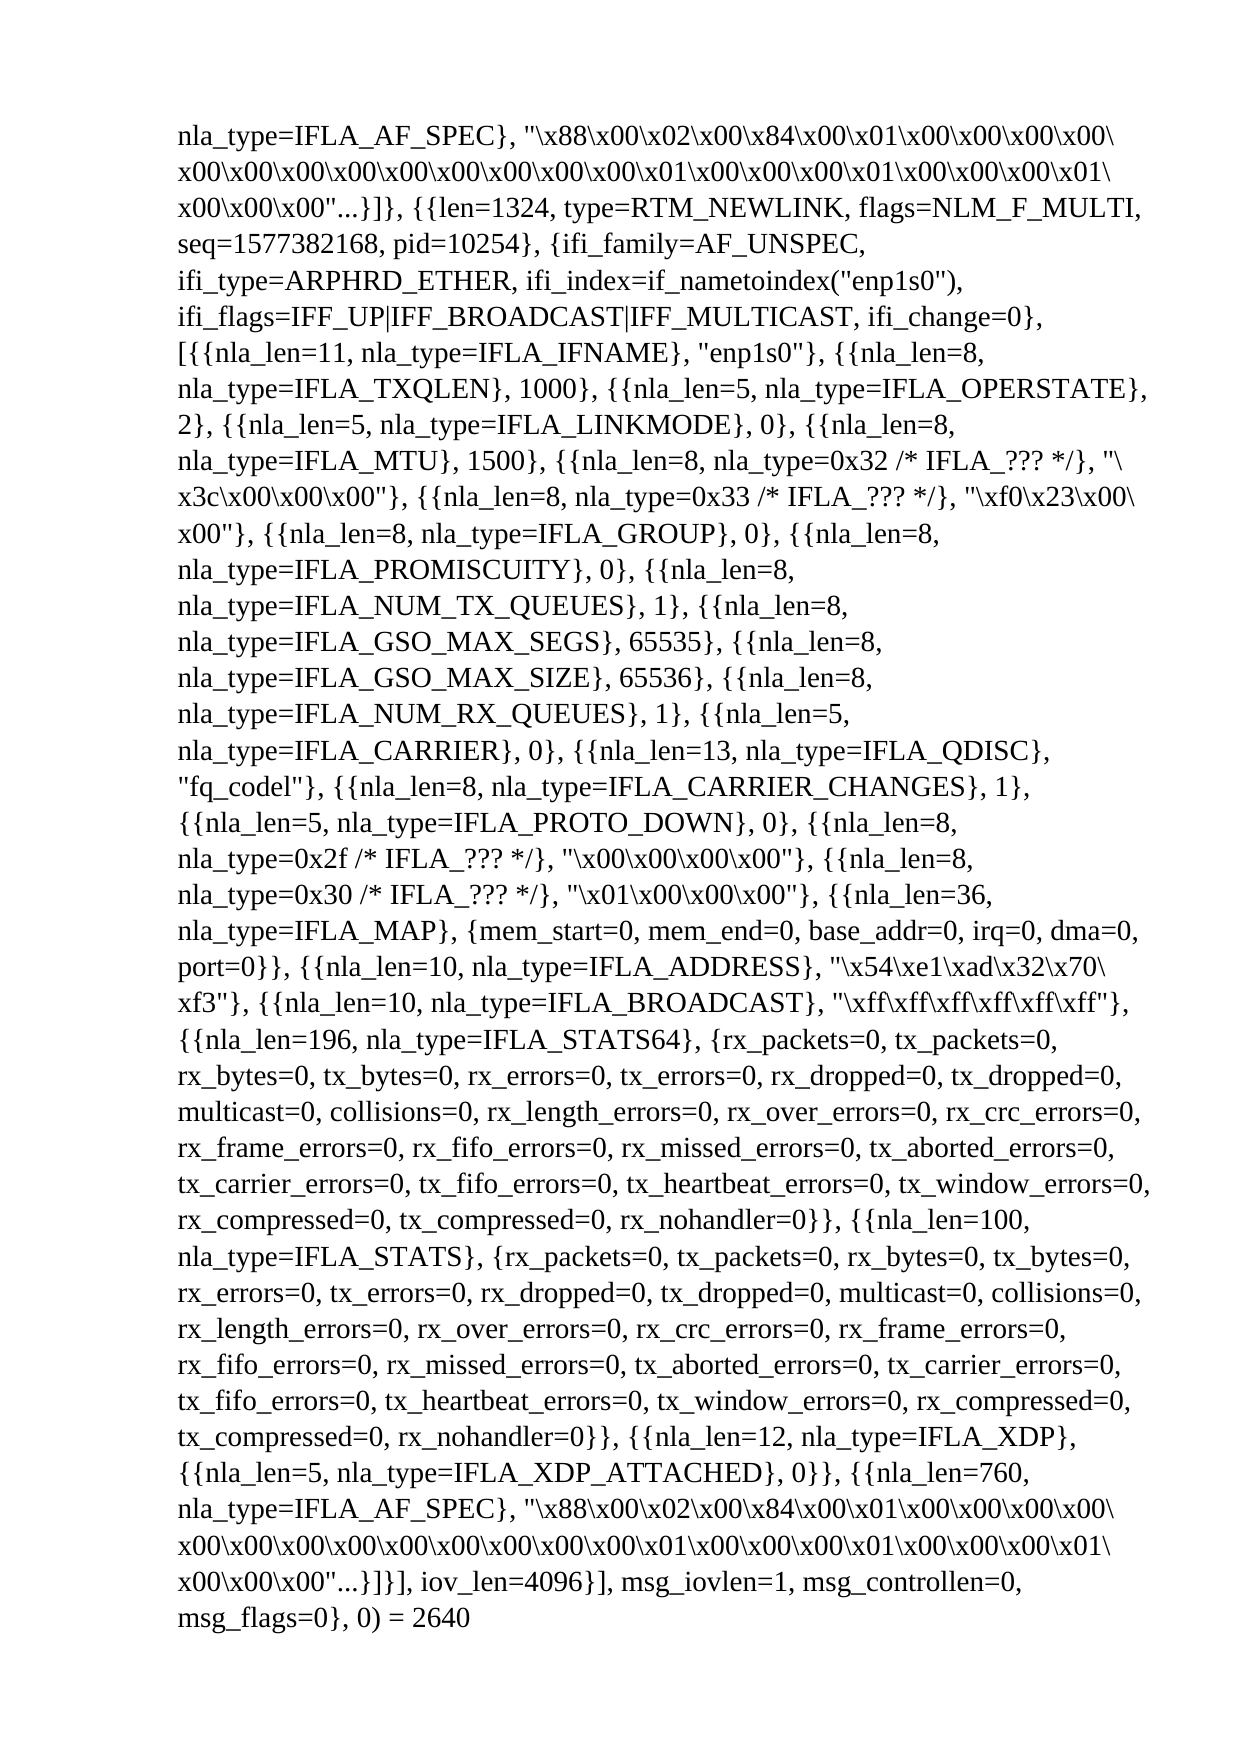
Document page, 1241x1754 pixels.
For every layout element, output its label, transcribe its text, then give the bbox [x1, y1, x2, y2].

text nla_type=IFLA_AF_SPEC}, "\x88\x00\x02\x00\x84\x00\x01\x00\x00\x00\x00\x00\x00\x00\x00\x00\x00\x00\x00\x00\x01\x00\x00\x00\x01\x00\x00\x00\x01\x00\x00\x00"...}]}, {{len=1324, type=RTM_NEWLINK, flags=NLM_F_MULTI, seq=1577382168, pid=10254}, {ifi_family=AF_UNSPEC, ifi_type=ARPHRD_ETHER, ifi_index=if_nametoindex("enp1s0"), ifi_flags=IFF_UP|IFF_BROADCAST|IFF_MULTICAST, ifi_change=0}, [{{nla_len=11, nla_type=IFLA_IFNAME}, "enp1s0"}, {{nla_len=8, nla_type=IFLA_TXQLEN}, 1000}, {{nla_len=5, nla_type=IFLA_OPERSTATE}, 2}, {{nla_len=5, nla_type=IFLA_LINKMODE}, 0}, {{nla_len=8, nla_type=IFLA_MTU}, 1500}, {{nla_len=8, nla_type=0x32 /* IFLA_??? */}, "\x3c\x00\x00\x00"}, {{nla_len=8, nla_type=0x33 /* IFLA_??? */}, "\xf0\x23\x00\x00"}, {{nla_len=8, nla_type=IFLA_GROUP}, 0}, {{nla_len=8, nla_type=IFLA_PROMISCUITY}, 0}, {{nla_len=8, nla_type=IFLA_NUM_TX_QUEUES}, 1}, {{nla_len=8, nla_type=IFLA_GSO_MAX_SEGS}, 65535}, {{nla_len=8, nla_type=IFLA_GSO_MAX_SIZE}, 65536}, {{nla_len=8, nla_type=IFLA_NUM_RX_QUEUES}, 1}, {{nla_len=5, nla_type=IFLA_CARRIER}, 0}, {{nla_len=13, nla_type=IFLA_QDISC}, "fq_codel"}, {{nla_len=8, nla_type=IFLA_CARRIER_CHANGES}, 1}, {{nla_len=5, nla_type=IFLA_PROTO_DOWN}, 0}, {{nla_len=8, nla_type=0x2f /* IFLA_??? */}, "\x00\x00\x00\x00"}, {{nla_len=8, nla_type=0x30 /* IFLA_??? */}, "\x01\x00\x00\x00"}, {{nla_len=36, nla_type=IFLA_MAP}, {mem_start=0, mem_end=0, base_addr=0, irq=0, dma=0, port=0}}, {{nla_len=10, nla_type=IFLA_ADDRESS}, "\x54\xe1\xad\x32\x70\xf3"}, {{nla_len=10, nla_type=IFLA_BROADCAST}, "\xff\xff\xff\xff\xff\xff"}, {{nla_len=196, nla_type=IFLA_STATS64}, {rx_packets=0, tx_packets=0, rx_bytes=0, tx_bytes=0, rx_errors=0, tx_errors=0, rx_dropped=0, tx_dropped=0, multicast=0, collisions=0, rx_length_errors=0, rx_over_errors=0, rx_crc_errors=0, rx_frame_errors=0, rx_fifo_errors=0, rx_missed_errors=0, tx_aborted_errors=0, tx_carrier_errors=0, tx_fifo_errors=0, tx_heartbeat_errors=0, tx_window_errors=0, rx_compressed=0, tx_compressed=0, rx_nohandler=0}}, {{nla_len=100, nla_type=IFLA_STATS}, {rx_packets=0, tx_packets=0, rx_bytes=0, tx_bytes=0, rx_errors=0, tx_errors=0, rx_dropped=0, tx_dropped=0, multicast=0, collisions=0, rx_length_errors=0, rx_over_errors=0, rx_crc_errors=0, rx_frame_errors=0, rx_fifo_errors=0, rx_missed_errors=0, tx_aborted_errors=0, tx_carrier_errors=0, tx_fifo_errors=0, tx_heartbeat_errors=0, tx_window_errors=0, rx_compressed=0, tx_compressed=0, rx_nohandler=0}}, {{nla_len=12, nla_type=IFLA_XDP}, {{nla_len=5, nla_type=IFLA_XDP_ATTACHED}, 0}}, {{nla_len=760, nla_type=IFLA_AF_SPEC}, "\x88\x00\x02\x00\x84\x00\x01\x00\x00\x00\x00\x00\x00\x00\x00\x00\x00\x00\x00\x00\x01\x00\x00\x00\x01\x00\x00\x00\x01\x00\x00\x00"...}]}], iov_len=4096}], msg_iovlen=1, msg_controllen=0, msg_flags=0}, 0) = 2640 [177, 118, 1152, 1634]
